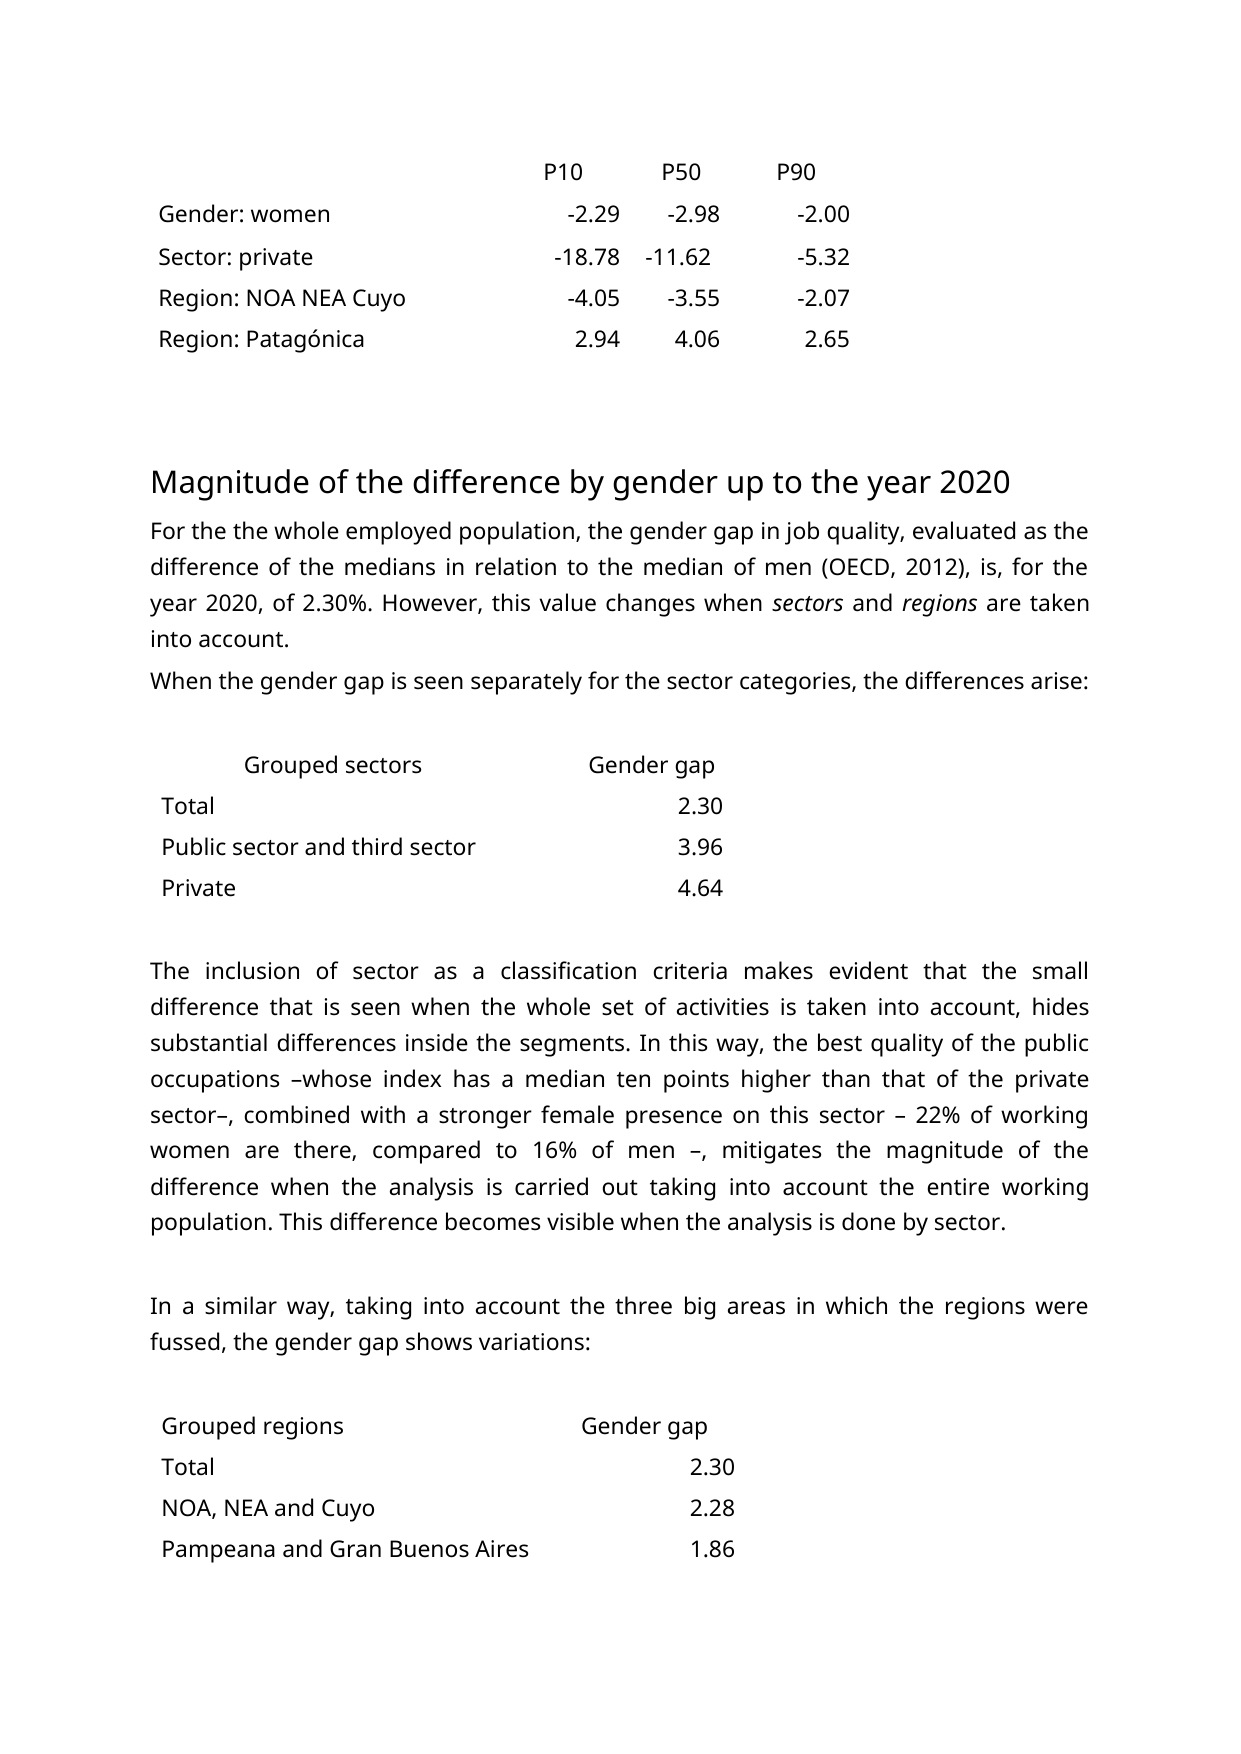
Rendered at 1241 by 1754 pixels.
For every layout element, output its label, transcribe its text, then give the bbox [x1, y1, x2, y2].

table_cell Total [150, 1445, 546, 1486]
table_cell -11.62 [631, 235, 731, 276]
table_cell Region: NOA NEA Cuyo [147, 276, 495, 317]
table_header [147, 150, 495, 191]
table_header P10 [495, 150, 631, 191]
table_cell Private [150, 866, 516, 907]
table_cell 3.96 [516, 825, 734, 866]
table_header P50 [631, 150, 731, 191]
table_cell -2.98 [631, 191, 731, 234]
table_header Grouped sectors [150, 743, 516, 784]
table_cell Gender: women [147, 191, 495, 234]
text In a similar way, taking into account the three big areas in which the regions were fussed, the gender gap shows variations: [150, 1290, 1090, 1357]
table_cell Region: Patagónica [147, 317, 495, 358]
table_cell 1.86 [546, 1527, 746, 1568]
table_cell NOA, NEA and Cuyo [150, 1486, 546, 1527]
table_cell Sector: private [147, 235, 495, 276]
table_header P90 [731, 150, 861, 191]
table_cell 2.65 [731, 317, 861, 358]
table_header Grouped regions [150, 1404, 546, 1445]
table_cell 2.30 [516, 784, 734, 825]
table_cell -2.00 [731, 191, 861, 234]
table_cell -2.07 [731, 276, 861, 317]
text The inclusion of sector as a classification criteria makes evident that the small difference that is seen when the whole set of activities is taken into account, hides substantial differences inside the segments. In this way, the best quality of the public occupations –whose index has a median ten points higher than that of the private sector–, combined with a stronger female presence on this sector – 22% of working women are there, compared to 16% of men –, mitigates the magnitude of the difference when the analysis is carried out taking into account the entire working population. This difference becomes visible when the analysis is done by sector. [150, 955, 1090, 1238]
table_cell Total [150, 784, 516, 825]
table_cell 4.64 [516, 866, 734, 907]
table_cell Public sector and third sector [150, 825, 516, 866]
subtitle Magnitude of the difference by gender up to the year 2020 [150, 460, 1090, 503]
table_cell Pampeana and Gran Buenos Aires [150, 1527, 546, 1568]
table_cell 4.06 [631, 317, 731, 358]
table_header Gender gap [546, 1404, 746, 1445]
text When the gender gap is seen separately for the sector categories, the differences arise: [150, 665, 1090, 696]
table_header Gender gap [516, 743, 734, 784]
table_cell 2.28 [546, 1486, 746, 1527]
table_cell 2.94 [495, 317, 631, 358]
table_cell -2.29 [495, 191, 631, 234]
table_cell 2.30 [546, 1445, 746, 1486]
table_cell -18.78 [495, 235, 631, 276]
text For the the whole employed population, the gender gap in job quality, evaluated as the difference of the medians in relation to the median of men (OECD, 2012), is, for the year 2020, of 2.30%. However, this value changes when sectors and regions are taken into account. [150, 515, 1090, 654]
table_cell -5.32 [731, 235, 861, 276]
table_cell -4.05 [495, 276, 631, 317]
table_cell -3.55 [631, 276, 731, 317]
